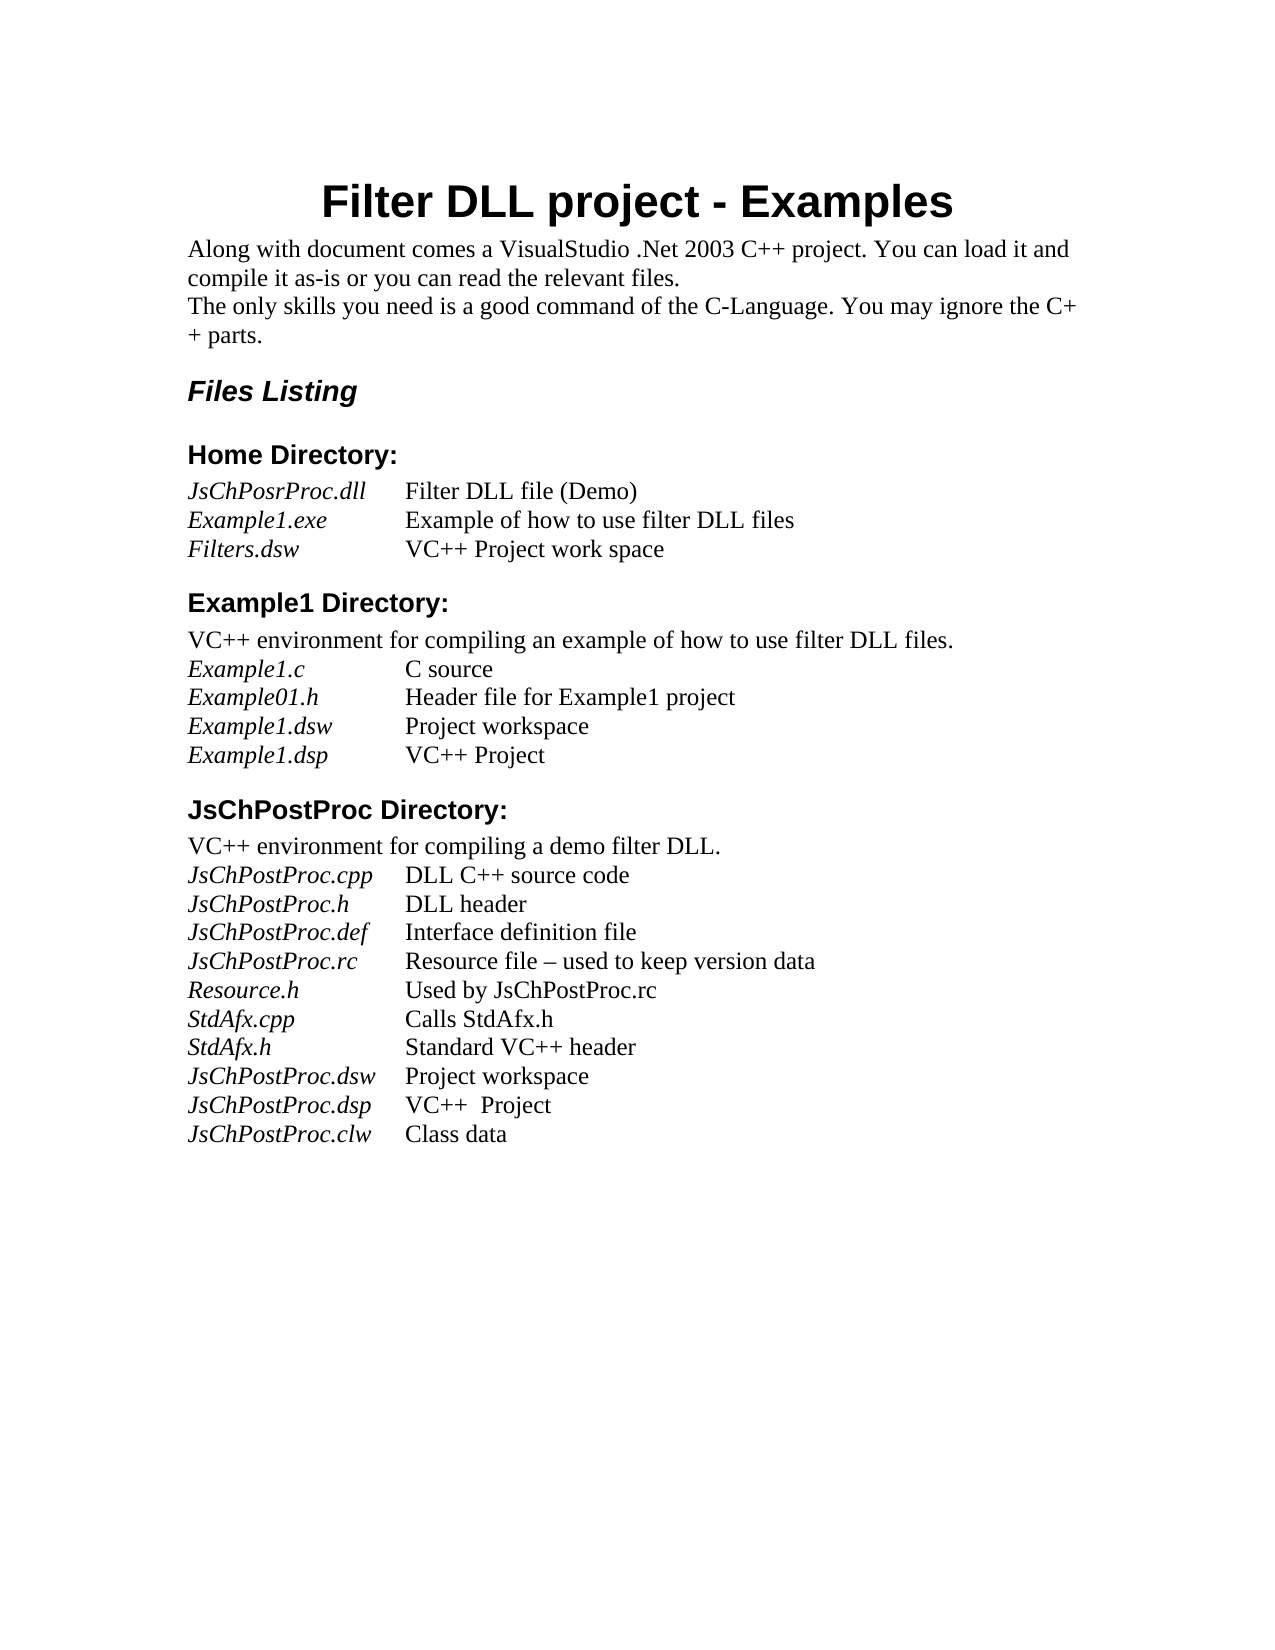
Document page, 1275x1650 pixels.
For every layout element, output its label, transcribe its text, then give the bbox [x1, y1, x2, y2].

table_cell JsChPostProc.clw [176, 1119, 394, 1147]
text VC++ environment for compiling a demo filter DLL. [187, 831, 1087, 860]
table_cell JsChPostProc.def [176, 918, 394, 946]
table_header JsChPosrProc.dll [176, 476, 394, 505]
table_cell Resource file – used to keep version data [394, 946, 1099, 975]
text VC++ environment for compiling an example of how to use filter DLL files. [187, 625, 1087, 654]
table_cell Project workspace [394, 1061, 1099, 1090]
table_header DLL C++ source code [394, 860, 1099, 889]
text Along with document comes a VisualStudio .Net 2003 C++ project. You can load it and compile it as-is or you can read the relevant files. [187, 234, 1087, 291]
table_header Filter DLL file (Demo) [394, 476, 1099, 505]
table_cell JsChPostProc.dsp [176, 1090, 394, 1119]
table_cell Example1.dsp [176, 740, 394, 769]
table_header Example1.c [176, 654, 394, 682]
table_cell Example01.h [176, 683, 394, 711]
table_header JsChPostProc.cpp [176, 860, 394, 889]
table_cell Used by JsChPostProc.rc [394, 975, 1099, 1004]
table_cell Header file for Example1 project [394, 683, 1099, 711]
table_cell JsChPostProc.rc [176, 946, 394, 975]
table_cell Project workspace [394, 711, 1099, 740]
subtitle Example1 Directory: [187, 587, 1087, 619]
subtitle Filter DLL project - Examples [187, 175, 1087, 228]
text The only skills you need is a good command of the C-Language. You may ignore the C++ parts. [187, 291, 1087, 349]
table_cell Example1.exe [176, 505, 394, 534]
table_cell Class data [394, 1119, 1099, 1147]
table_cell Interface definition file [394, 918, 1099, 946]
table_cell DLL header [394, 889, 1099, 917]
table_cell Resource.h [176, 975, 394, 1004]
table_cell Filters.dsw [176, 534, 394, 562]
table_cell VC++ Project [394, 1090, 1099, 1119]
table_cell JsChPostProc.dsw [176, 1061, 394, 1090]
table_cell Calls StdAfx.h [394, 1004, 1099, 1032]
table_cell VC++ Project work space [394, 534, 1099, 562]
subtitle Home Directory: [187, 439, 1087, 470]
table_cell StdAfx.cpp [176, 1004, 394, 1032]
table_cell VC++ Project [394, 740, 1099, 769]
subtitle JsChPostProc Directory: [187, 794, 1087, 825]
table_cell Example of how to use filter DLL files [394, 505, 1099, 534]
table_cell Standard VC++ header [394, 1033, 1099, 1061]
table_cell Example1.dsw [176, 711, 394, 740]
subtitle Files Listing [187, 374, 1087, 407]
table_cell StdAfx.h [176, 1033, 394, 1061]
table_header C source [394, 654, 1099, 682]
table_cell JsChPostProc.h [176, 889, 394, 917]
